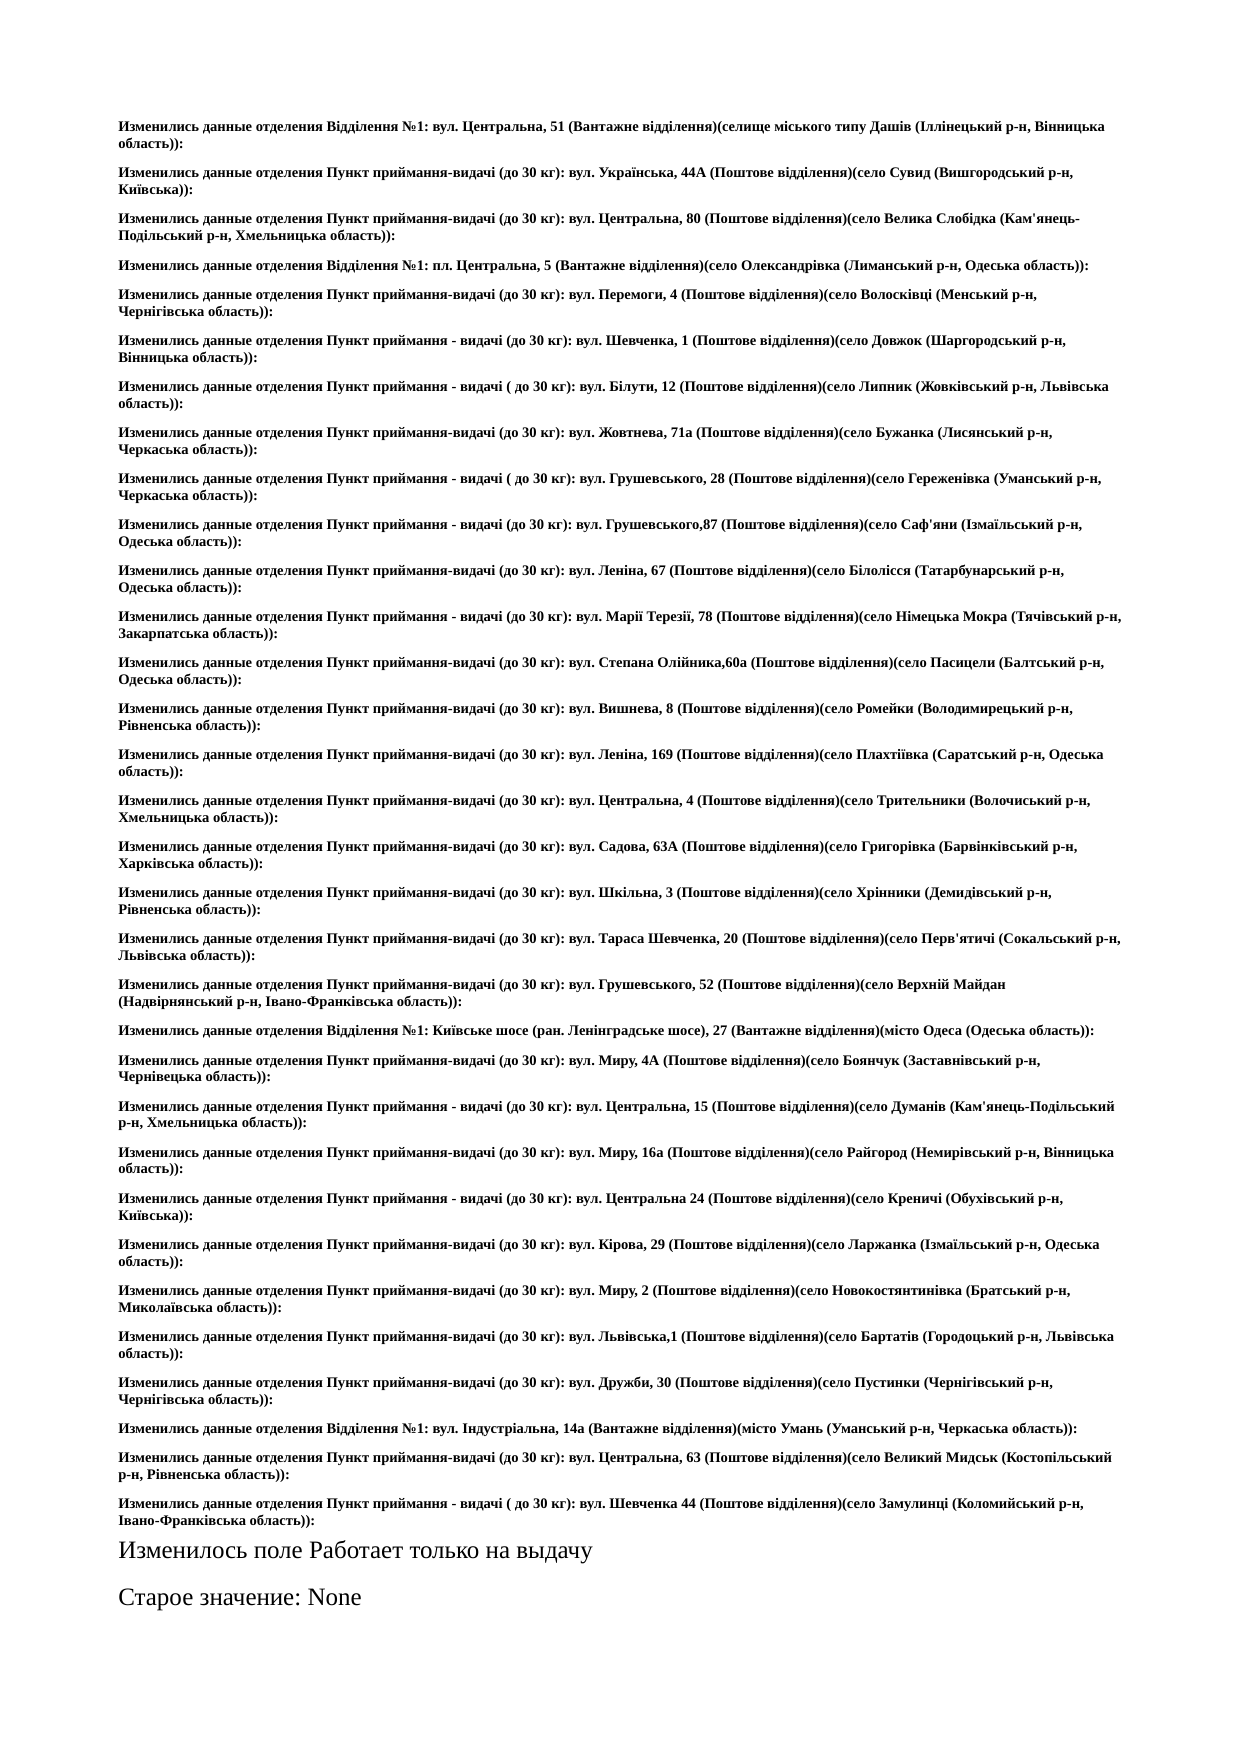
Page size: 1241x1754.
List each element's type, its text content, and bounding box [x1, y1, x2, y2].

subtitle Изменились данные отделения Пункт приймання-видачі (до 30 кг): вул. Вишнева, 8 (Поштове відділення)(село Ромейки (Володимирецький р-н, Рівненська область)): [118, 700, 1122, 733]
subtitle Изменились данные отделения Пункт приймання - видачі (до 30 кг): вул. Грушевського,87 (Поштове відділення)(село Саф'яни (Ізмаїльський р-н, Одеська область)): [118, 516, 1122, 549]
subtitle Изменились данные отделения Пункт приймання-видачі (до 30 кг): вул. Миру, 16а (Поштове відділення)(село Райгород (Немирівський р-н, Вінницька область)): [118, 1143, 1122, 1177]
subtitle Изменились данные отделения Пункт приймання-видачі (до 30 кг): вул. Леніна, 169 (Поштове відділення)(село Плахтіївка (Саратський р-н, Одеська область)): [118, 746, 1122, 779]
subtitle Изменились данные отделения Відділення №1: вул. Центральна, 51 (Вантажне відділення)(селище міського типу Дашів (Іллінецький р-н, Вінницька область)): [118, 118, 1122, 152]
subtitle Изменились данные отделения Пункт приймання-видачі (до 30 кг): вул. Степана Олійника,60а (Поштове відділення)(село Пасицели (Балтський р-н, Одеська область)): [118, 654, 1122, 687]
subtitle Изменились данные отделения Пункт приймання - видачі ( до 30 кг): вул. Грушевського, 28 (Поштове відділення)(село Гереженівка (Уманський р-н, Черкаська область)): [118, 470, 1122, 503]
subtitle Изменились данные отделения Пункт приймання-видачі (до 30 кг): вул. Садова, 63А (Поштове відділення)(село Григорівка (Барвінківський р-н, Харківська область)): [118, 838, 1122, 872]
subtitle Изменились данные отделения Пункт приймання-видачі (до 30 кг): вул. Жовтнева, 71а (Поштове відділення)(село Бужанка (Лисянський р-н, Черкаська область)): [118, 424, 1122, 457]
subtitle Изменились данные отделения Пункт приймання-видачі (до 30 кг): вул. Дружби, 30 (Поштове відділення)(село Пустинки (Чернігівський р-н, Чернігівська область)): [118, 1374, 1122, 1407]
subtitle Изменились данные отделения Пункт приймання-видачі (до 30 кг): вул. Центральна, 4 (Поштове відділення)(село Трительники (Волочиський р-н, Хмельницька область)): [118, 792, 1122, 826]
subtitle Изменились данные отделения Пункт приймання - видачі (до 30 кг): вул. Марії Терезії, 78 (Поштове відділення)(село Німецька Мокра (Тячівський р-н, Закарпатська область)): [118, 608, 1122, 641]
subtitle Изменились данные отделения Пункт приймання - видачі ( до 30 кг): вул. Білути, 12 (Поштове відділення)(село Липник (Жовківський р-н, Львівська область)): [118, 378, 1122, 411]
subtitle Изменились данные отделения Пункт приймання-видачі (до 30 кг): вул. Кірова, 29 (Поштове відділення)(село Ларжанка (Ізмаїльський р-н, Одеська область)): [118, 1236, 1122, 1269]
subtitle Изменились данные отделения Відділення №1: пл. Центральна, 5 (Вантажне відділення)(село Олександрівка (Лиманський р-н, Одеська область)): [118, 256, 1122, 273]
subtitle Изменились данные отделения Відділення №1: вул. Індустріальна, 14а (Вантажне відділення)(місто Умань (Уманський р-н, Черкаська область)): [118, 1420, 1122, 1437]
text Старое значение: None [118, 1582, 1122, 1611]
subtitle Изменились данные отделения Пункт приймання-видачі (до 30 кг): вул. Тараса Шевченка, 20 (Поштове відділення)(село Перв'ятичі (Сокальський р-н, Львівська область)): [118, 930, 1122, 964]
subtitle Изменились данные отделения Пункт приймання-видачі (до 30 кг): вул. Центральна, 63 (Поштове відділення)(село Великий Мидськ (Костопільський р-н, Рівненська область)): [118, 1449, 1122, 1483]
subtitle Изменились данные отделения Пункт приймання-видачі (до 30 кг): вул. Миру, 2 (Поштове відділення)(село Новокостянтинівка (Братський р-н, Миколаївська область)): [118, 1282, 1122, 1315]
subtitle Изменились данные отделения Пункт приймання-видачі (до 30 кг): вул. Миру, 4А (Поштове відділення)(село Боянчук (Заставнівський р-н, Чернівецька область)): [118, 1051, 1122, 1085]
subtitle Изменились данные отделения Пункт приймання-видачі (до 30 кг): вул. Центральна, 80 (Поштове відділення)(село Велика Слобідка (Кам'янець-Подільський р-н, Хмельницька область)): [118, 210, 1122, 244]
subtitle Изменились данные отделения Пункт приймання-видачі (до 30 кг): вул. Перемоги, 4 (Поштове відділення)(село Волосківці (Менський р-н, Чернігівська область)): [118, 286, 1122, 319]
subtitle Изменились данные отделения Пункт приймання-видачі (до 30 кг): вул. Українська, 44А (Поштове відділення)(село Сувид (Вишгородський р-н, Київська)): [118, 164, 1122, 198]
subtitle Изменились данные отделения Пункт приймання-видачі (до 30 кг): вул. Шкільна, 3 (Поштове відділення)(село Хрінники (Демидівський р-н, Рівненська область)): [118, 884, 1122, 918]
subtitle Изменились данные отделения Пункт приймання - видачі (до 30 кг): вул. Шевченка, 1 (Поштове відділення)(село Довжок (Шаргородський р-н, Вінницька область)): [118, 332, 1122, 365]
subtitle Изменились данные отделения Пункт приймання-видачі (до 30 кг): вул. Леніна, 67 (Поштове відділення)(село Білолісся (Татарбунарський р-н, Одеська область)): [118, 562, 1122, 595]
subtitle Изменились данные отделения Пункт приймання - видачі (до 30 кг): вул. Центральна 24 (Поштове відділення)(село Креничі (Обухівський р-н, Київська)): [118, 1189, 1122, 1223]
subtitle Изменились данные отделения Відділення №1: Київське шосе (ран. Ленінградське шосе), 27 (Вантажне відділення)(місто Одеса (Одеська область)): [118, 1022, 1122, 1039]
subtitle Изменились данные отделения Пункт приймання-видачі (до 30 кг): вул. Грушевського, 52 (Поштове відділення)(село Верхній Майдан (Надвірнянський р-н, Івано-Франківська область)): [118, 976, 1122, 1010]
subtitle Изменились данные отделения Пункт приймання-видачі (до 30 кг): вул. Львівська,1 (Поштове відділення)(село Бартатів (Городоцький р-н, Львівська область)): [118, 1328, 1122, 1361]
text Изменилось поле Работает только на выдачу [118, 1535, 1122, 1564]
subtitle Изменились данные отделения Пункт приймання - видачі ( до 30 кг): вул. Шевченка 44 (Поштове відділення)(село Замулинці (Коломийський р-н, Івано-Франківська область)): [118, 1495, 1122, 1529]
subtitle Изменились данные отделения Пункт приймання - видачі (до 30 кг): вул. Центральна, 15 (Поштове відділення)(село Думанів (Кам'янець-Подільський р-н, Хмельницька область)): [118, 1097, 1122, 1131]
